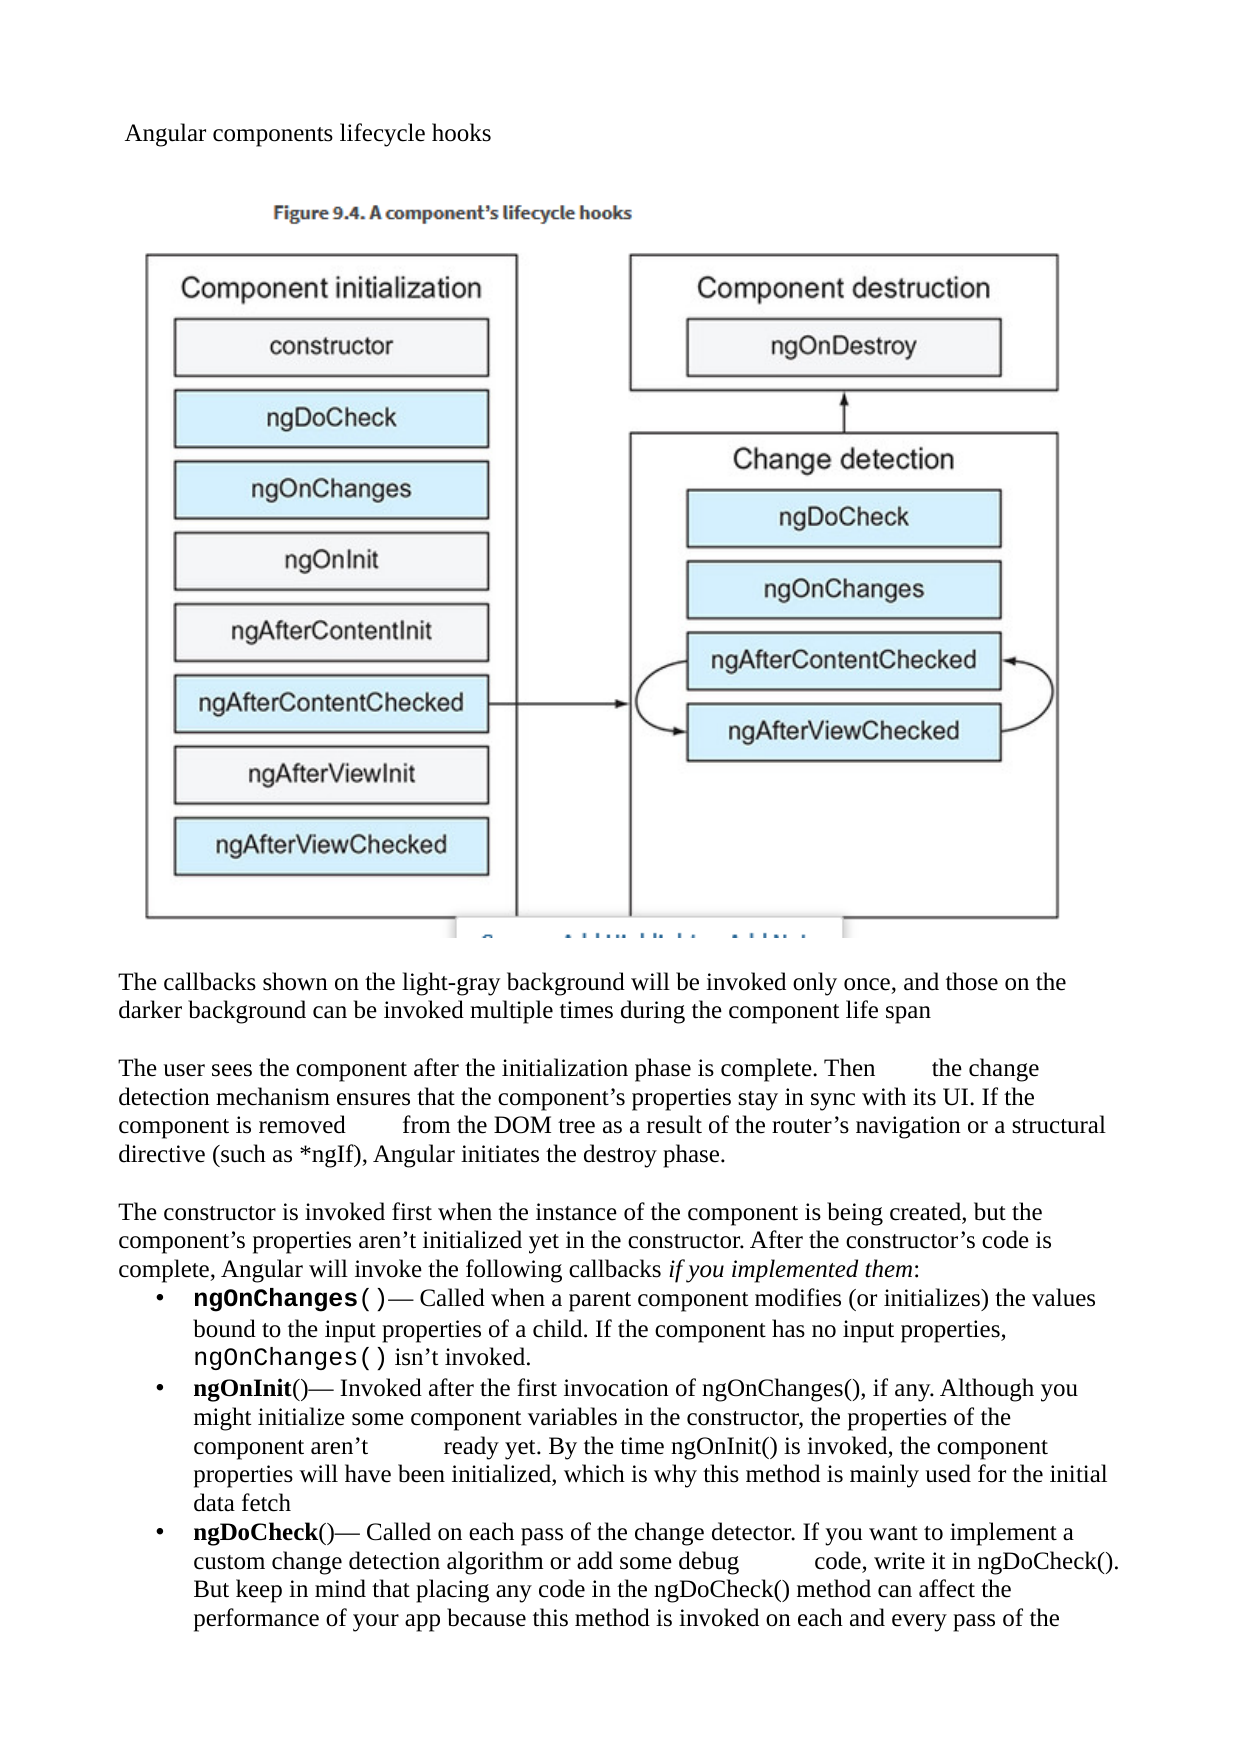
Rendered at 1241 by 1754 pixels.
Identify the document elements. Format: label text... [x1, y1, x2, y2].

list ngDoCheck()— Called on each pass of the change detector. If you want to implement a custom change detection algorithm or add some debug code, write it in ngDoCheck(). But keep in mind that placing any code in the ngDoCheck() method can affect the performance of your app because this method is invoked on each and every pass of the [156, 1517, 1122, 1632]
text The callbacks shown on the light-gray background will be invoked only once, and those on the darker background can be invoked multiple times during the component life span [118, 967, 1122, 1024]
text The user sees the component after the initialization phase is complete. Then the change detection mechanism ensures that the component’s properties stay in sync with its UI. If the component is removed from the DOM tree as a result of the router’s navigation or a structural directive (such as *ngIf), Angular initiates the destroy phase. [118, 1053, 1122, 1168]
text The constructor is invoked first when the instance of the component is being created, but the component’s properties aren’t initialized yet in the constructor. After the constructor’s code is complete, Angular will invoke the following callbacks if you implemented them: [118, 1197, 1122, 1283]
text Angular components lifecycle hooks [118, 118, 1122, 147]
list ngOnChanges()— Called when a parent component modifies (or initializes) the values bound to the input properties of a child. If the component has no input properties, ngOnChanges() isn’t invoked. [156, 1283, 1122, 1373]
list ngOnInit()— Invoked after the first invocation of ngOnChanges(), if any. Although you might initialize some component variables in the constructor, the properties of the component aren’t ready yet. By the time ngOnInit() is invoked, the component properties will have been initialized, which is why this method is mainly used for the initial data fetch [156, 1373, 1122, 1517]
picture [124, 173, 1129, 938]
